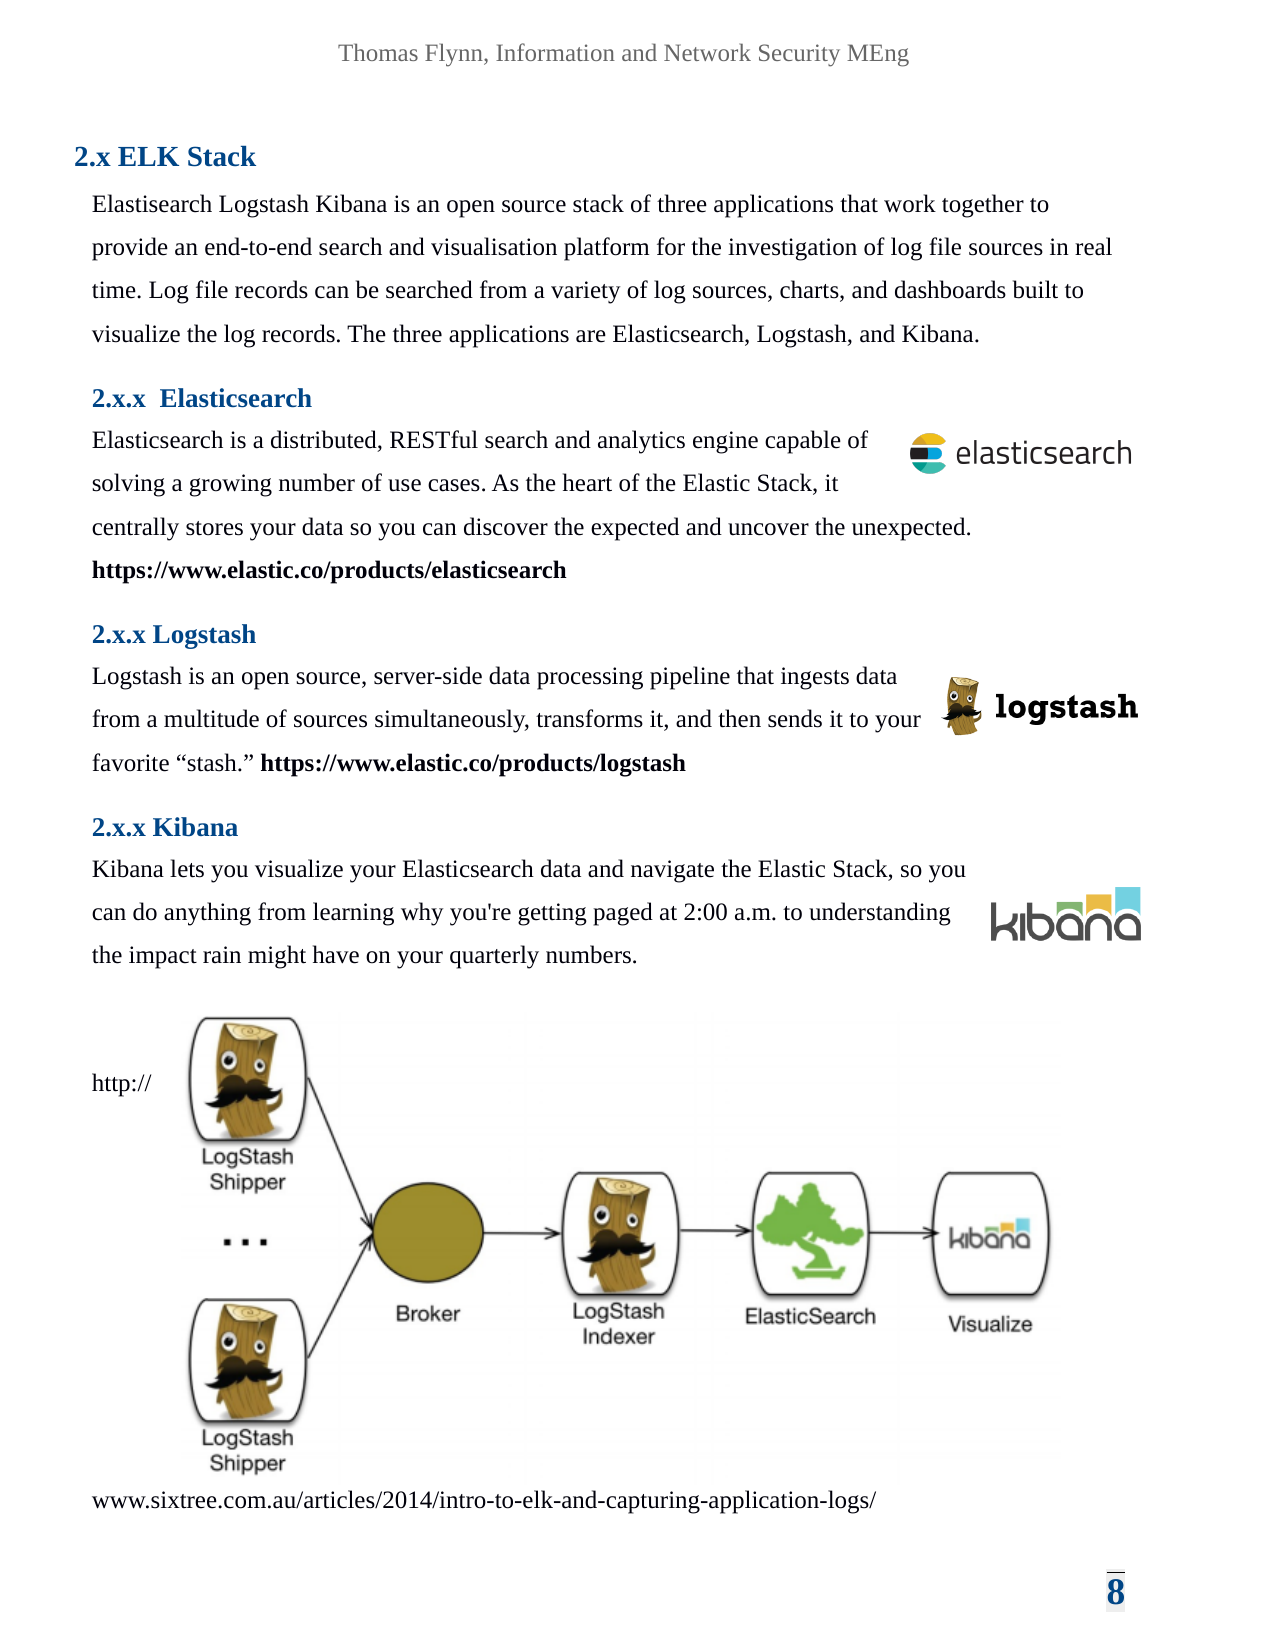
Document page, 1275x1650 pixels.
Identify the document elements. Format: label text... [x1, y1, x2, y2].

picture [987, 853, 1144, 974]
text Elasticsearch is a distributed, RESTful search and analytics engine capable of solving a growing number of use cases. As the heart of the Elastic Stack, it centrally stores your data so you can discover the expected and uncover the unexpected. https://www.elastic.co/products/elasticsearch [92, 425, 1125, 583]
picture [897, 420, 1145, 487]
subtitle 2.x.x Logstash [92, 618, 1125, 649]
subtitle 2.x.x Kibana [92, 811, 1125, 842]
picture [180, 1012, 1061, 1485]
text Kibana lets you visualize your Elasticsearch data and navigate the Elastic Stack, so you can do anything from learning why you're getting paged at 2:00 a.m. to understanding the impact rain might have on your quarterly numbers. [92, 854, 987, 969]
subtitle 2.x ELK Stack [74, 139, 1125, 172]
text Logstash is an open source, server-side data processing pipeline that ingests data from a multitude of sources simultaneously, transforms it, and then sends it to your favorite “stash.” https://www.elastic.co/products/logstash [92, 661, 1125, 776]
picture [931, 665, 1147, 747]
text http://www.sixtree.com.au/articles/2014/intro-to-elk-and-capturing-application-logs/ [92, 1068, 1125, 1514]
text Elastisearch Logstash Kibana is an open source stack of three applications that work together to provide an end‐to‐end search and visualisation platform for the investigation of log file sources in real time. Log file records can be searched from a variety of log sources, charts, and dashboards built to visualize the log records. The three applications are Elasticsearch, Logstash, and Kibana. [92, 189, 1125, 347]
subtitle 2.x.x Elasticsearch [92, 382, 1125, 413]
